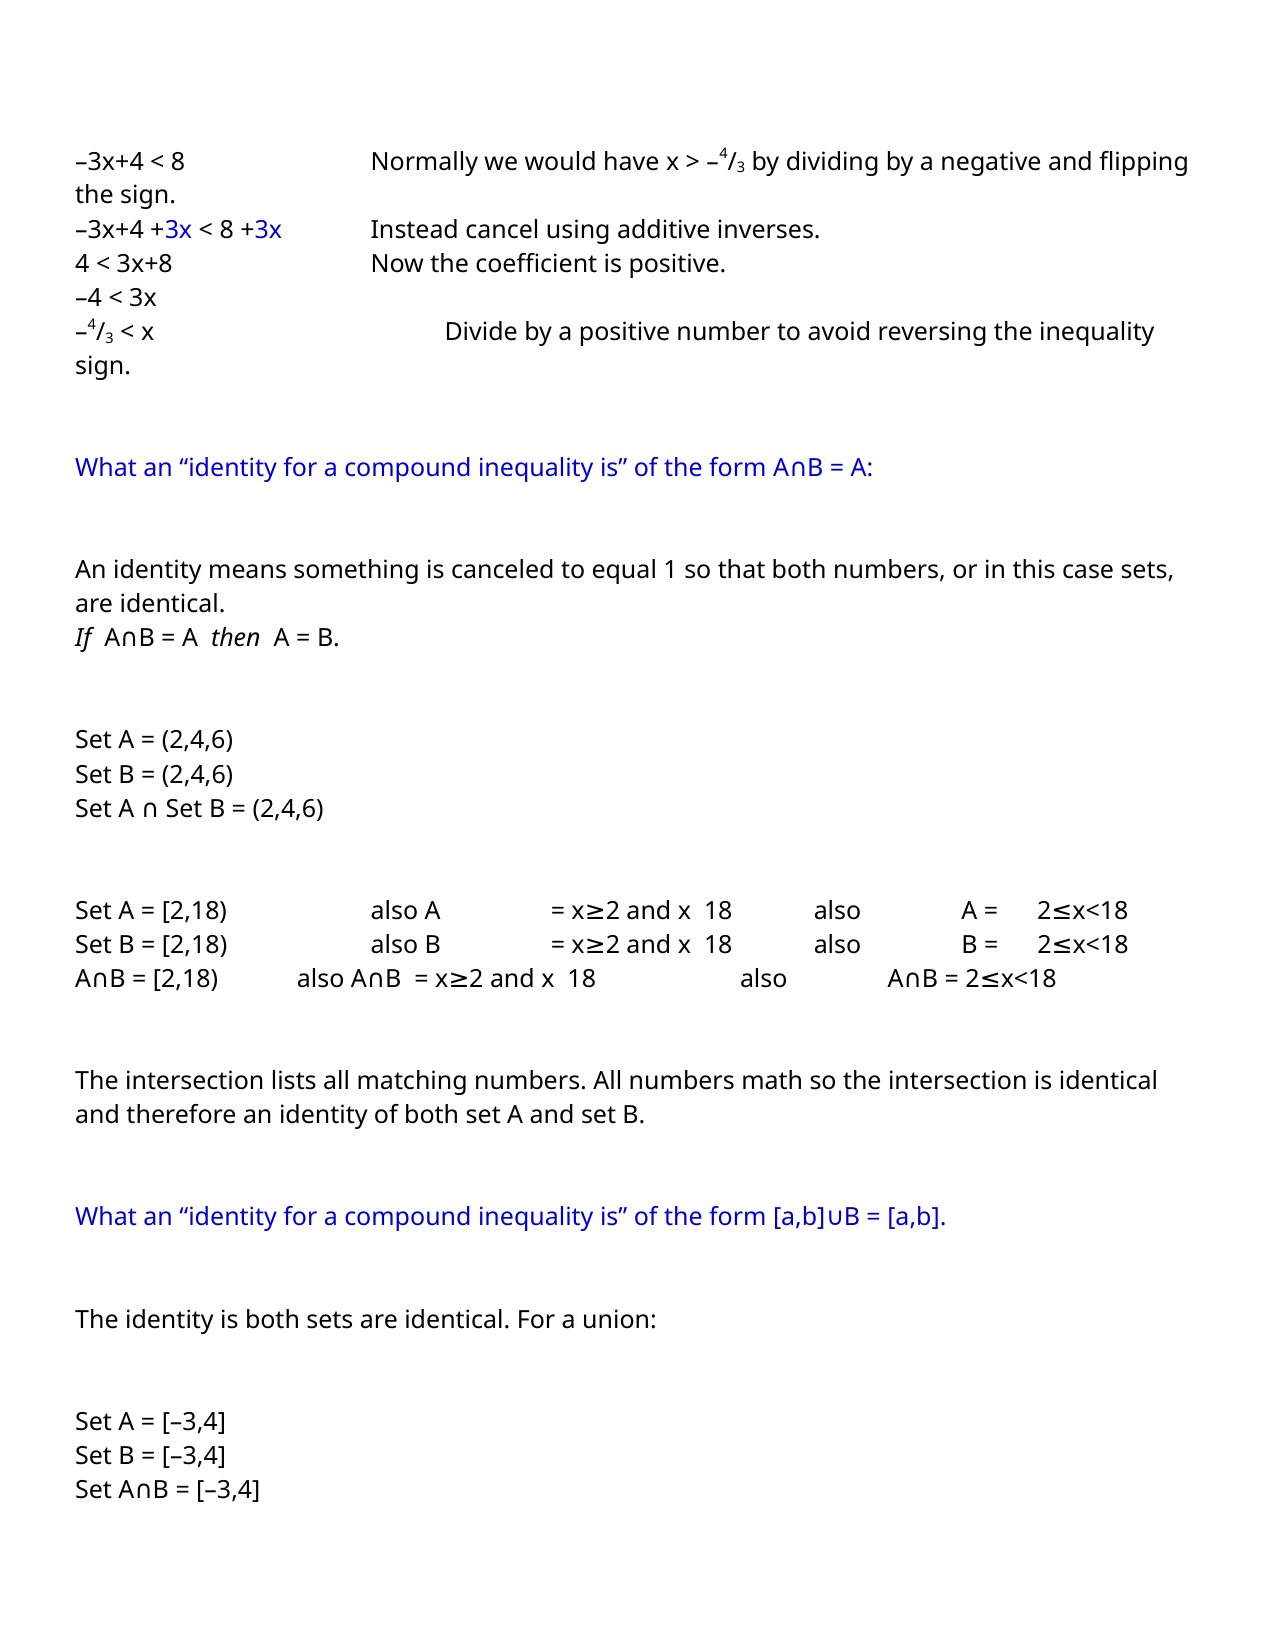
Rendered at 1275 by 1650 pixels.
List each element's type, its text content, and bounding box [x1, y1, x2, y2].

text A∩B = [2,18) also A∩B = x≥2 and x 18 also A∩B = 2≤x<18 [75, 961, 1200, 995]
text The intersection lists all matching numbers. All numbers math so the intersection is identical and therefore an identity of both set A and set B. [75, 1063, 1200, 1131]
text An identity means something is canceled to equal 1 so that both numbers, or in this case sets, are identical. [75, 552, 1200, 620]
text Set A ∩ Set B = (2,4,6) [75, 790, 1200, 824]
text Set B = (2,4,6) [75, 756, 1200, 790]
text What an “identity for a compound inequality is” of the form A∩B = A: [75, 450, 1200, 484]
text –4/3 < x Divide by a positive number to avoid reversing the inequality sign. [75, 313, 1200, 382]
text Set A = [–3,4] [75, 1403, 1200, 1437]
text Set A = (2,4,6) [75, 722, 1200, 756]
text What an “identity for a compound inequality is” of the form [a,b]∪B = [a,b]. [75, 1199, 1200, 1233]
text Set A∩B = [–3,4] [75, 1472, 1200, 1506]
text –3x+4 < 8 Normally we would have x > –4/3 by dividing by a negative and flipping the sign. [75, 143, 1200, 211]
text Set B = [2,18) also B = x≥2 and x 18 also B = 2≤x<18 [75, 927, 1200, 961]
text If A∩B = A then A = B. [75, 620, 1200, 654]
text The identity is both sets are identical. For a union: [75, 1301, 1200, 1335]
text –4 < 3x [75, 279, 1200, 313]
text 4 < 3x+8 Now the coefficient is positive. [75, 245, 1200, 279]
text Set B = [–3,4] [75, 1437, 1200, 1472]
text Set A = [2,18) also A = x≥2 and x 18 also A = 2≤x<18 [75, 892, 1200, 927]
text –3x+4 +3x < 8 +3x Instead cancel using additive inverses. [75, 211, 1200, 245]
